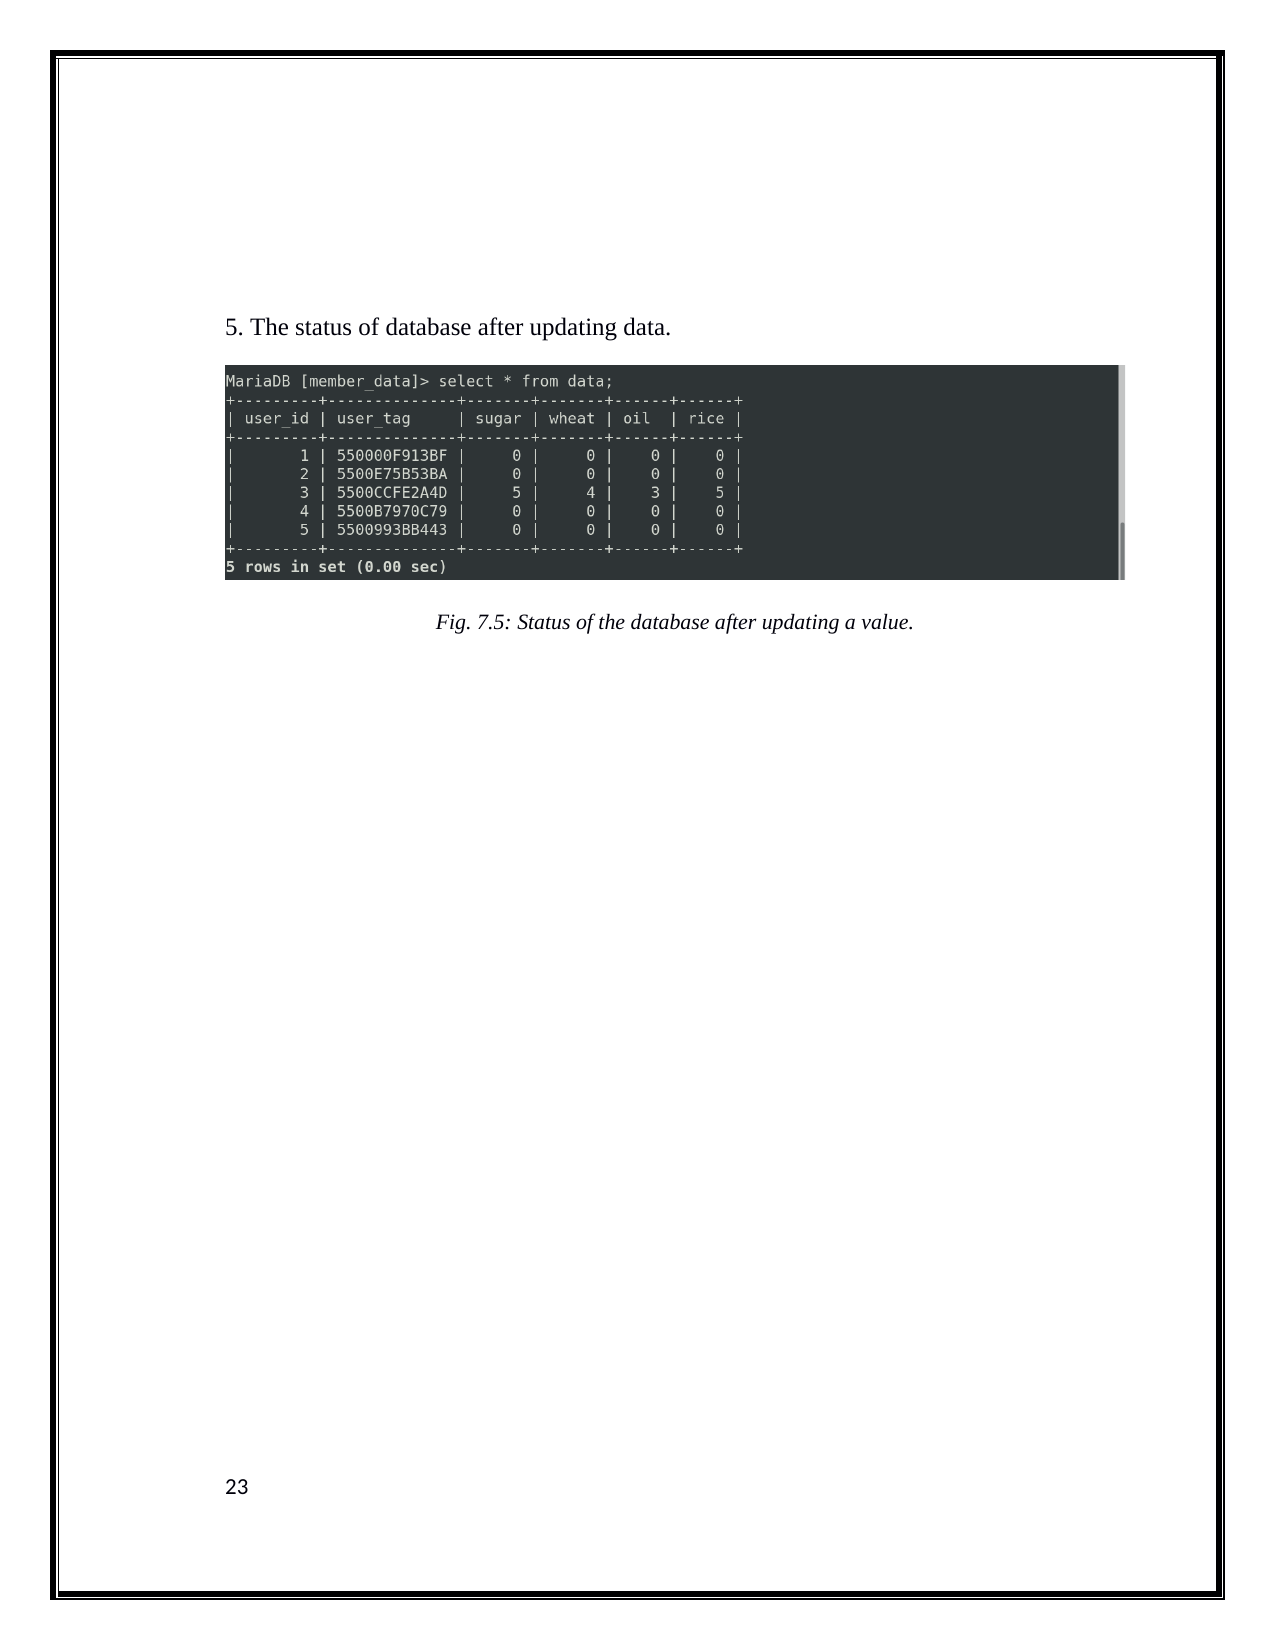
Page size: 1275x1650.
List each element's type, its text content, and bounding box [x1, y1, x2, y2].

text Fig. 7.5: Status of the database after updating a value. [225, 580, 1125, 634]
text 5. The status of database after updating data. [225, 312, 1125, 340]
picture [225, 365, 1125, 580]
